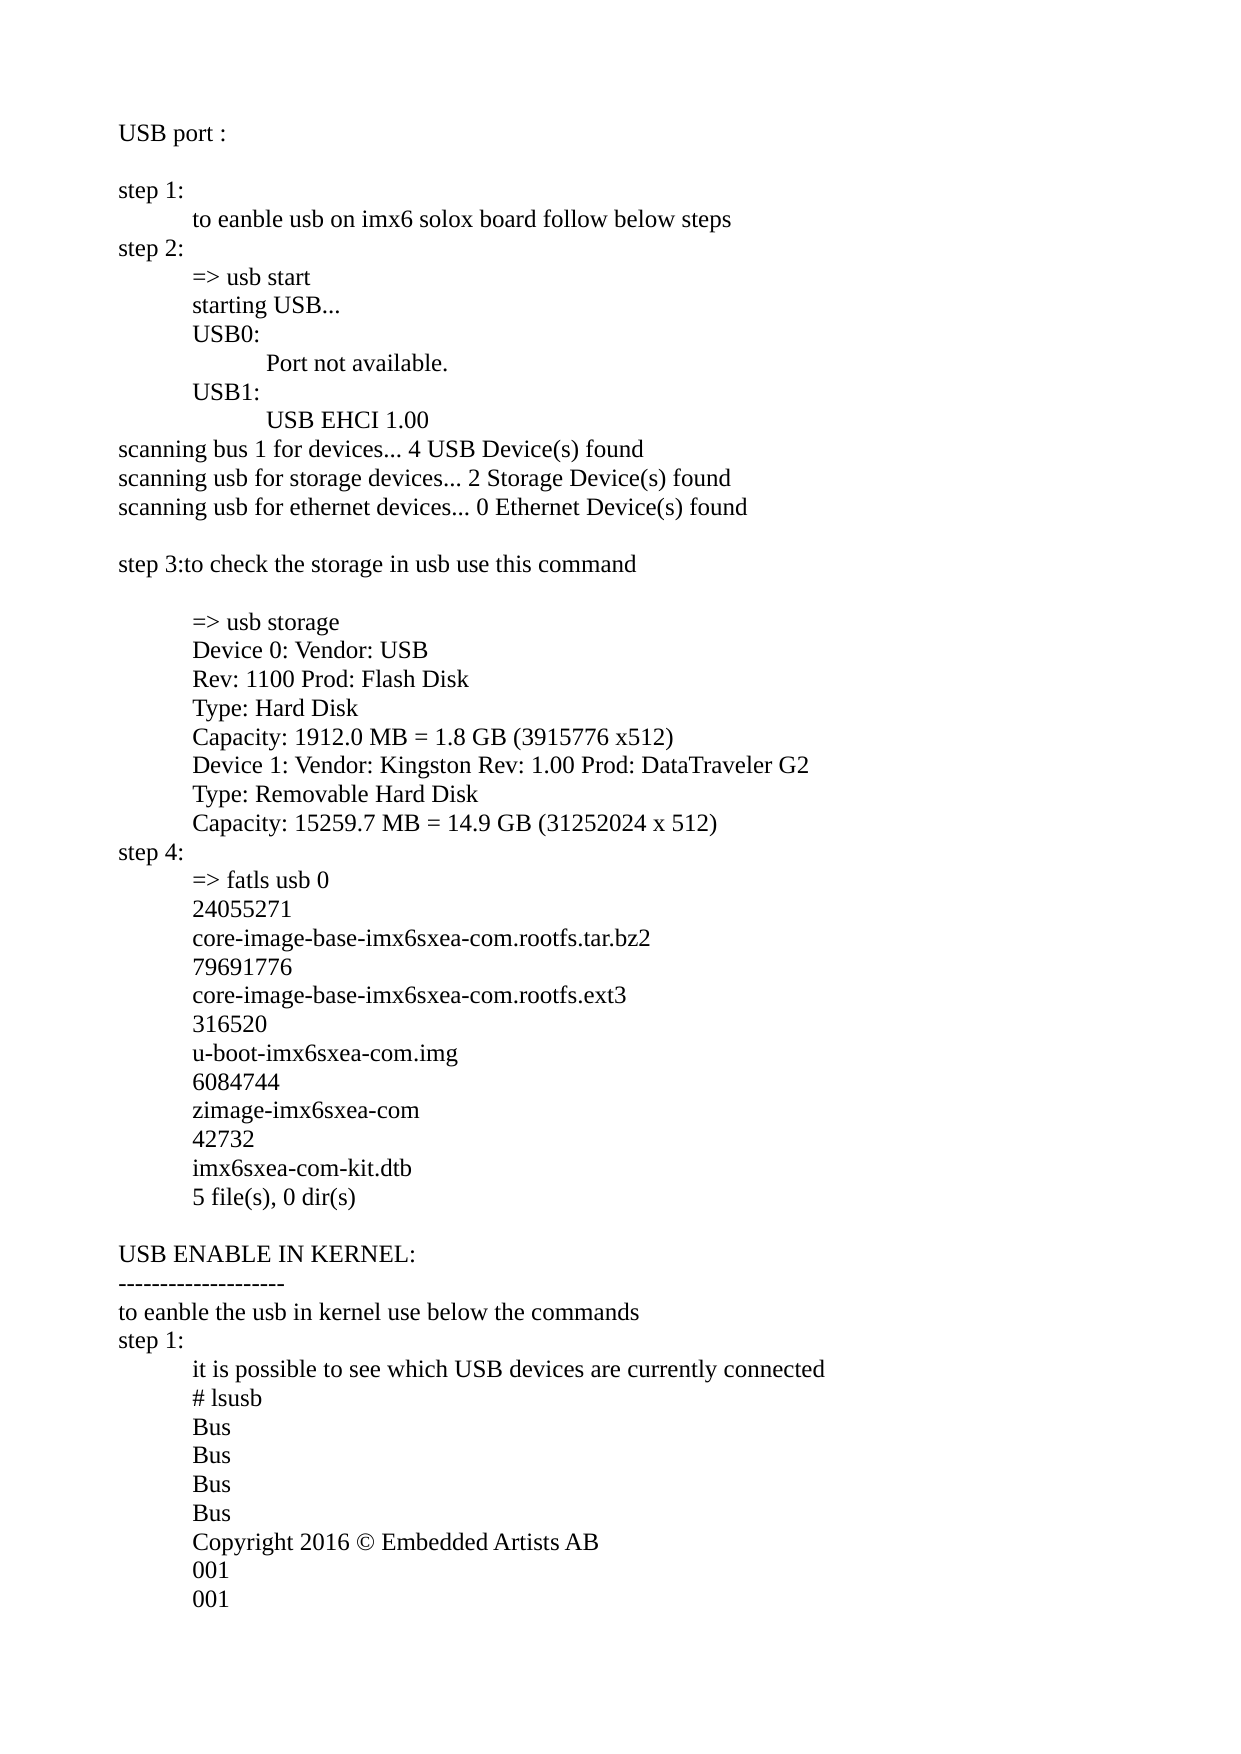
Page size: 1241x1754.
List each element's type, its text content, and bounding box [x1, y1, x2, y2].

text Bus [118, 1441, 1122, 1469]
text starting USB... [118, 291, 1122, 319]
text Capacity: 1912.0 MB = 1.8 GB (3915776 x512) [118, 722, 1122, 751]
text 316520 [118, 1009, 1122, 1038]
text 001 [118, 1556, 1122, 1584]
text 5 file(s), 0 dir(s) [118, 1182, 1122, 1211]
text step 1: [118, 1326, 1122, 1354]
text it is possible to see which USB devices are currently connected [118, 1354, 1122, 1383]
text Bus [118, 1469, 1122, 1498]
text to eanble the usb in kernel use below the commands [118, 1297, 1122, 1326]
text USB0: [118, 319, 1122, 348]
text zimage-imx6sxea-com [118, 1096, 1122, 1124]
text scanning bus 1 for devices... 4 USB Device(s) found [118, 434, 1122, 463]
text step 3:to check the storage in usb use this command [118, 549, 1122, 578]
text 6084744 [118, 1067, 1122, 1096]
text => usb storage [118, 607, 1122, 636]
text USB ENABLE IN KERNEL: [118, 1239, 1122, 1268]
text => usb start [118, 262, 1122, 291]
text Device 1: Vendor: Kingston Rev: 1.00 Prod: DataTraveler G2 [118, 751, 1122, 779]
text # lsusb [118, 1383, 1122, 1412]
text scanning usb for storage devices... 2 Storage Device(s) found [118, 463, 1122, 492]
text u-boot-imx6sxea-com.img [118, 1038, 1122, 1067]
text Bus [118, 1412, 1122, 1441]
text 79691776 [118, 952, 1122, 981]
text to eanble usb on imx6 solox board follow below steps [118, 204, 1122, 233]
text core-image-base-imx6sxea-com.rootfs.ext3 [118, 981, 1122, 1009]
text imx6sxea-com-kit.dtb [118, 1153, 1122, 1182]
text step 2: [118, 233, 1122, 262]
text core-image-base-imx6sxea-com.rootfs.tar.bz2 [118, 923, 1122, 952]
text Type: Removable Hard Disk [118, 779, 1122, 808]
text scanning usb for ethernet devices... 0 Ethernet Device(s) found [118, 492, 1122, 521]
text Device 0: Vendor: USB [118, 636, 1122, 664]
text USB EHCI 1.00 [118, 406, 1122, 434]
text Bus [118, 1498, 1122, 1527]
text Type: Hard Disk [118, 693, 1122, 722]
text step 1: [118, 176, 1122, 204]
text Rev: 1100 Prod: Flash Disk [118, 664, 1122, 693]
text Capacity: 15259.7 MB = 14.9 GB (31252024 x 512) [118, 808, 1122, 837]
text USB port : [118, 118, 1122, 147]
text -------------------- [118, 1268, 1122, 1297]
text step 4: [118, 837, 1122, 866]
text 24055271 [118, 894, 1122, 923]
text Port not available. [118, 348, 1122, 377]
text 42732 [118, 1124, 1122, 1153]
text USB1: [118, 377, 1122, 406]
text 001 [118, 1584, 1122, 1613]
text => fatls usb 0 [118, 866, 1122, 894]
text Copyright 2016 © Embedded Artists AB [118, 1527, 1122, 1556]
